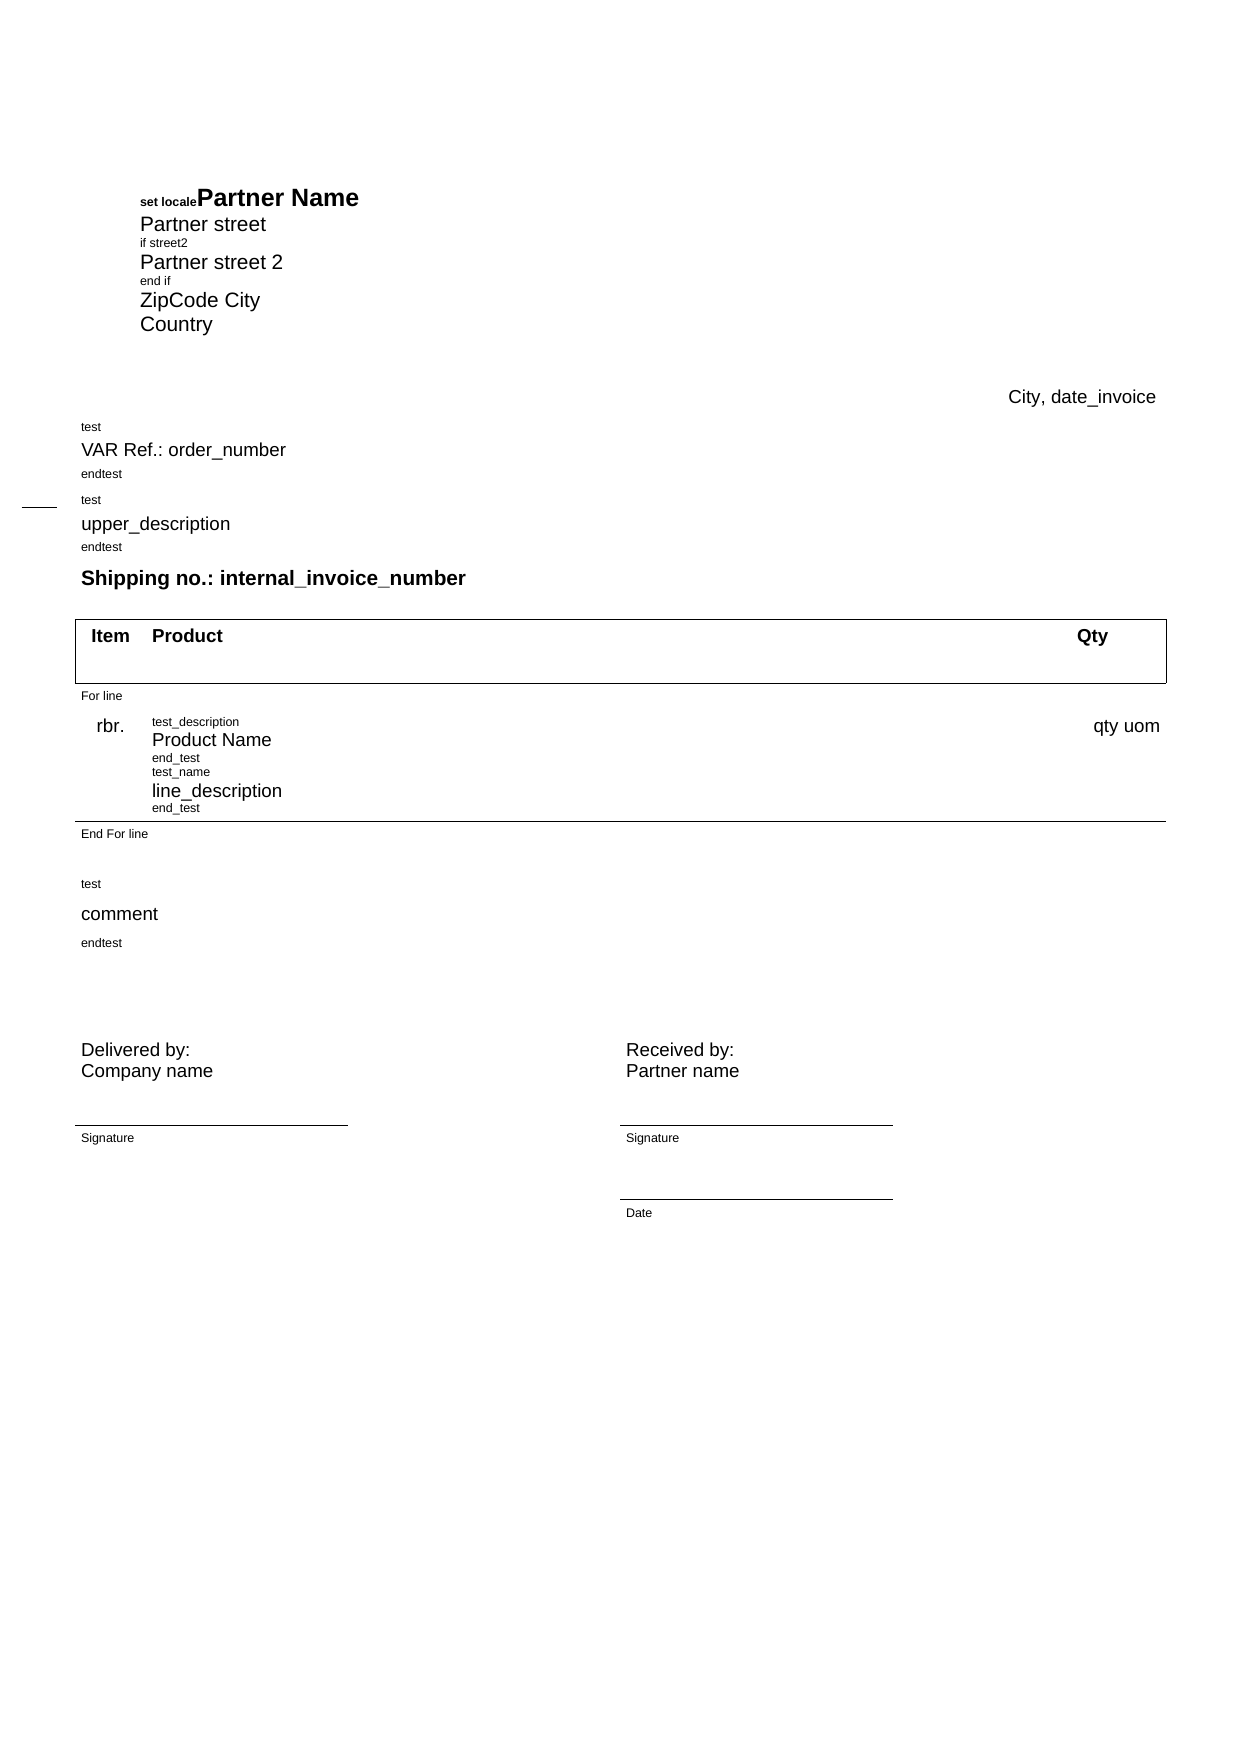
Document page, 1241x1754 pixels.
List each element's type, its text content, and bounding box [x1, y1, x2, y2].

table_cell rbr. [75, 709, 146, 821]
table_cell For line [75, 684, 1166, 709]
table_header [75, 956, 1165, 1033]
table_header Qty [1020, 620, 1166, 652]
table_cell qty uom [1020, 709, 1166, 821]
table_header Item [76, 620, 146, 652]
table_cell test_description Product Name end_test test_name line_description end_test [146, 709, 1019, 821]
table_cell Signature [75, 1126, 347, 1162]
table_cell [893, 1162, 1165, 1199]
table_cell [76, 653, 146, 683]
table_header Product [146, 620, 1019, 652]
table_cell [348, 1125, 620, 1162]
table_cell End For line [75, 822, 1166, 847]
table_cell Shipping no.: internal_invoice_number [75, 560, 1162, 595]
table_cell [893, 1199, 1165, 1236]
table_cell [348, 1088, 620, 1124]
table_cell Date [620, 1200, 892, 1236]
table_cell [893, 1088, 1165, 1124]
table_cell comment [75, 897, 1165, 930]
table_cell [75, 1199, 347, 1236]
table_cell [620, 1162, 892, 1199]
table_cell [620, 1088, 892, 1124]
table_header set localePartner Name Partner street if street2 Partner street 2 end if ZipCode City Country [134, 177, 813, 413]
table_cell endtest [75, 534, 1162, 560]
table_cell upper_description [75, 513, 1162, 534]
table_cell test [75, 487, 1162, 512]
table_cell [146, 653, 1019, 683]
table_header test [75, 414, 1162, 439]
table_cell Signature [620, 1126, 892, 1162]
table_cell Delivered by: Company name [75, 1033, 620, 1087]
table_cell Received by: Partner name [620, 1033, 1165, 1087]
table_cell [348, 1162, 620, 1199]
table_cell endtest [75, 461, 1162, 487]
table_cell [75, 1088, 347, 1124]
table_cell [75, 1162, 347, 1199]
table_cell [1020, 653, 1166, 683]
table_cell endtest [75, 930, 1165, 956]
table_cell City, date_invoice [813, 295, 1162, 413]
table_header test [75, 871, 1165, 897]
table_header [813, 177, 1162, 295]
table_header [75, 177, 134, 413]
table_cell [893, 1125, 1165, 1162]
table_cell VAR Ref.: order_number [75, 439, 1162, 461]
table_cell [348, 1199, 620, 1236]
